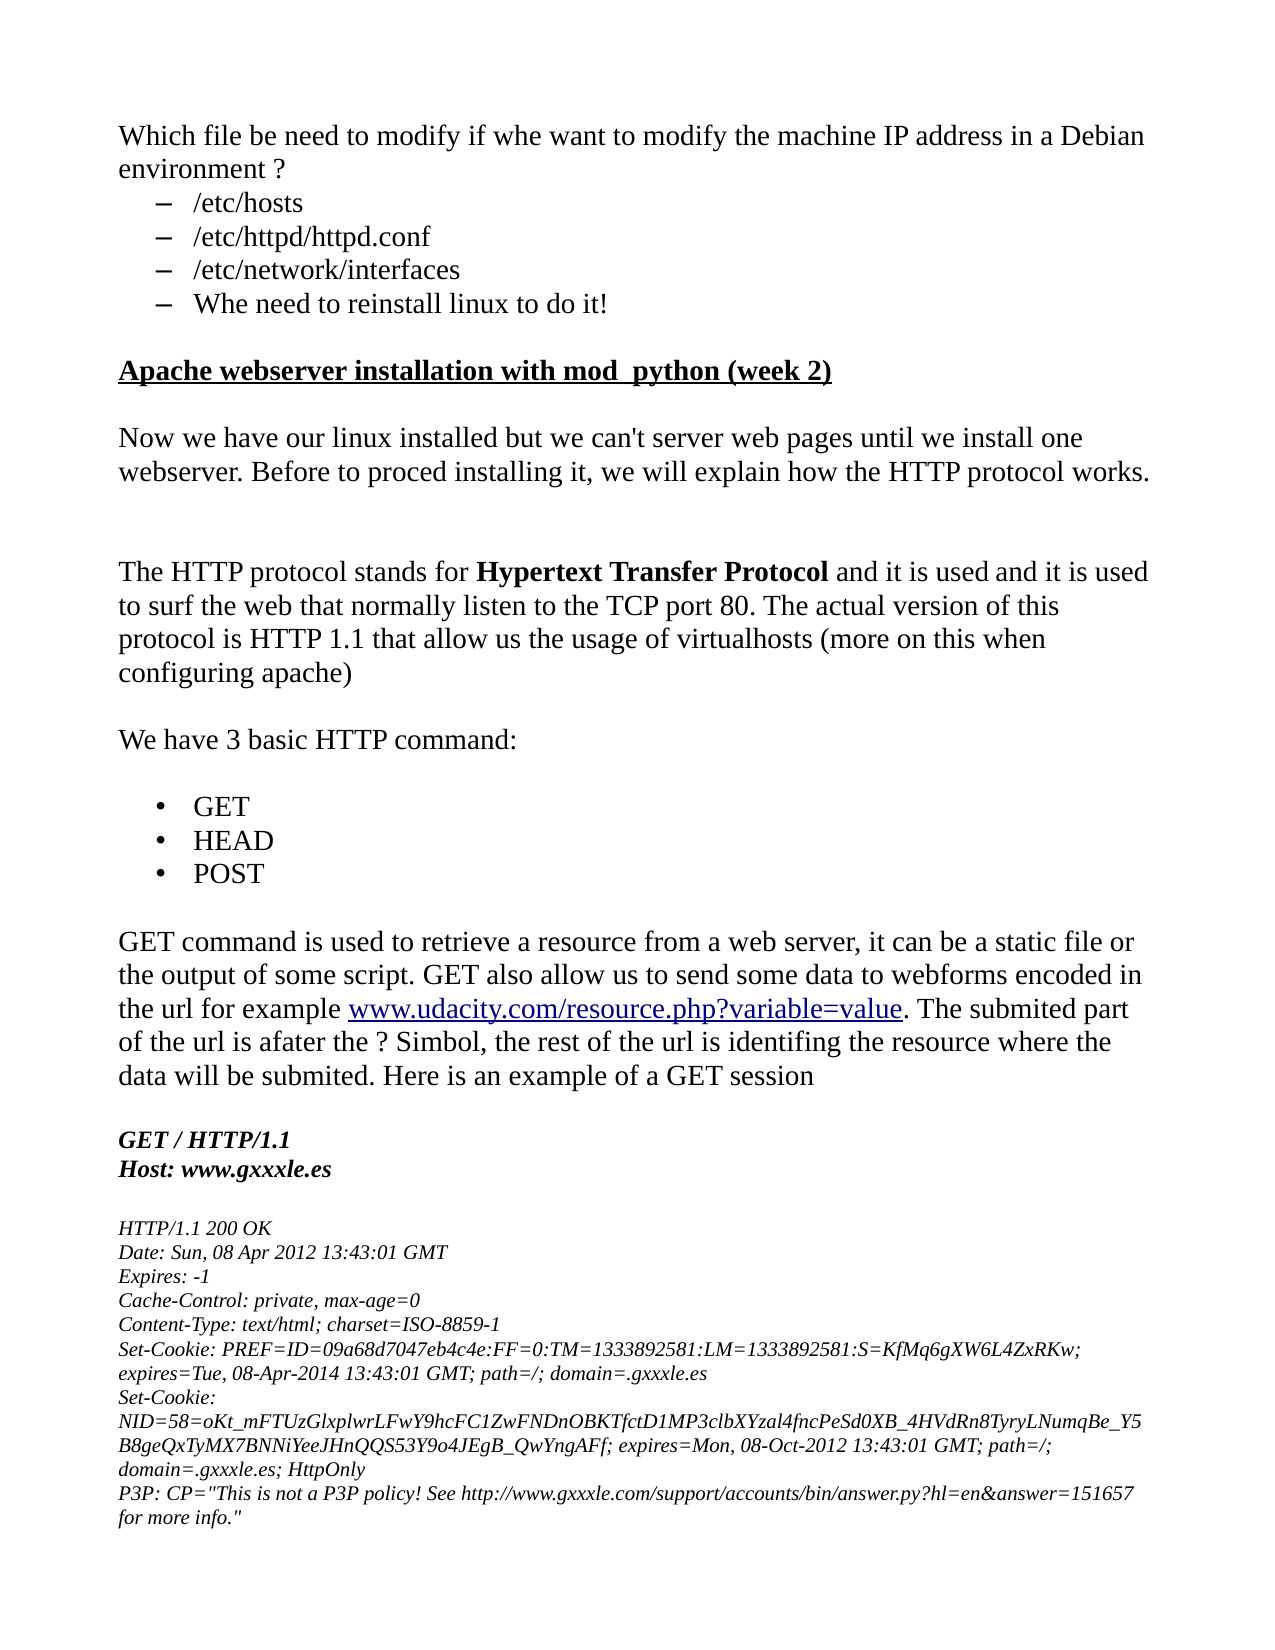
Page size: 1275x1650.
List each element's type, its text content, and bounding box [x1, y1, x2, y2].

text Cache-Control: private, max-age=0 [118, 1288, 1157, 1312]
text Which file be need to modify if whe want to modify the machine IP address in a Debian environment ? [118, 118, 1157, 185]
text Content-Type: text/html; charset=ISO-8859-1 [118, 1312, 1157, 1336]
list /etc/hosts [156, 185, 1157, 219]
text GET command is used to retrieve a resource from a web server, it can be a static file or the output of some script. GET also allow us to send some data to webforms encoded in the url for example www.udacity.com/resource.php?variable=value. The submited part of the url is afater the ? Simbol, the rest of the url is identifing the resource where the data will be submited. Here is an example of a GET session [118, 924, 1157, 1092]
list POST [156, 857, 1157, 890]
text Now we have our linux installed but we can't server web pages until we install one webserver. Before to proced installing it, we will explain how the HTTP protocol works. [118, 420, 1157, 487]
list /etc/network/interfaces [156, 252, 1157, 286]
list GET [156, 789, 1157, 823]
text GET / HTTP/1.1 [118, 1125, 1157, 1154]
text Apache webserver installation with mod_python (week 2) [118, 353, 1157, 387]
text The HTTP protocol stands for Hypertext Transfer Protocol and it is used and it is used to surf the web that normally listen to the TCP port 80. The actual version of this protocol is HTTP 1.1 that allow us the usage of virtualhosts (more on this when configuring apache) [118, 554, 1157, 689]
list Whe need to reinstall linux to do it! [156, 286, 1157, 353]
text HTTP/1.1 200 OK [118, 1216, 1157, 1240]
text P3P: CP="This is not a P3P policy! See http://www.gxxxle.com/support/accounts/bin/answer.py?hl=en&answer=151657 for more info." [118, 1481, 1157, 1529]
text Host: www.gxxxle.es [118, 1154, 1157, 1183]
list /etc/httpd/httpd.conf [156, 219, 1157, 252]
text Set-Cookie: PREF=ID=09a68d7047eb4c4e:FF=0:TM=1333892581:LM=1333892581:S=KfMq6gXW6L4ZxRKw; expires=Tue, 08-Apr-2014 13:43:01 GMT; path=/; domain=.gxxxle.es [118, 1336, 1157, 1384]
text Set-Cookie: NID=58=oKt_mFTUzGlxplwrLFwY9hcFC1ZwFNDnOBKTfctD1MP3clbXYzal4fncPeSd0XB_4HVdRn8TyryLNumqBe_Y5B8geQxTyMX7BNNiYeeJHnQQS53Y9o4JEgB_QwYngAFf; expires=Mon, 08-Oct-2012 13:43:01 GMT; path=/; domain=.gxxxle.es; HttpOnly [118, 1384, 1157, 1481]
text Expires: -1 [118, 1264, 1157, 1288]
text Date: Sun, 08 Apr 2012 13:43:01 GMT [118, 1240, 1157, 1264]
list HEAD [156, 823, 1157, 857]
text We have 3 basic HTTP command: [118, 722, 1157, 756]
